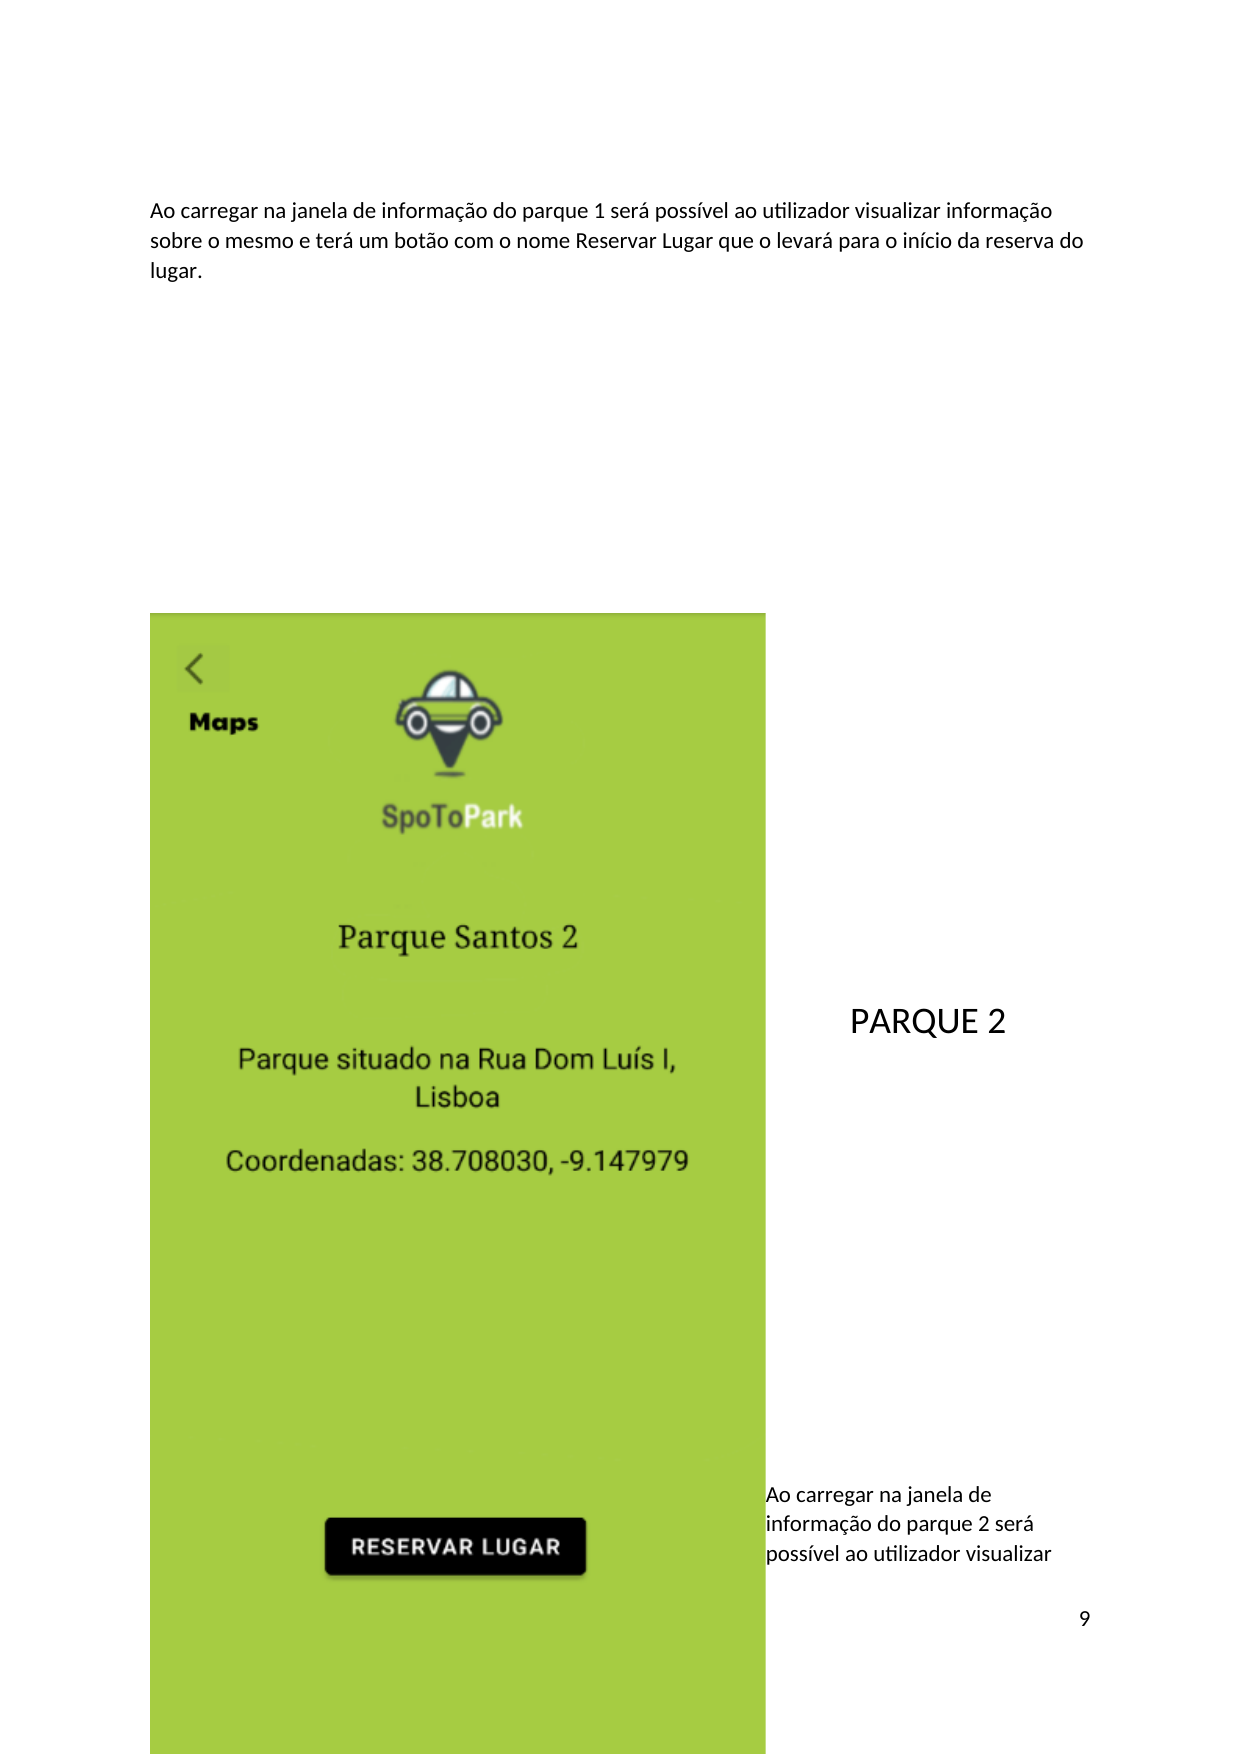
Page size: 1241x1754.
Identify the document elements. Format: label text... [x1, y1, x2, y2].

text Ao carregar na janela de informação do parque 2 será possível ao utilizador visualizar [766, 1480, 1090, 1567]
text Ao carregar na janela de informação do parque 1 será possível ao utilizador visualizar informação sobre o mesmo e terá um botão com o nome Reservar Lugar que o levará para o início da reserva do lugar. [150, 196, 1090, 284]
text PARQUE 2 [766, 997, 1090, 1043]
